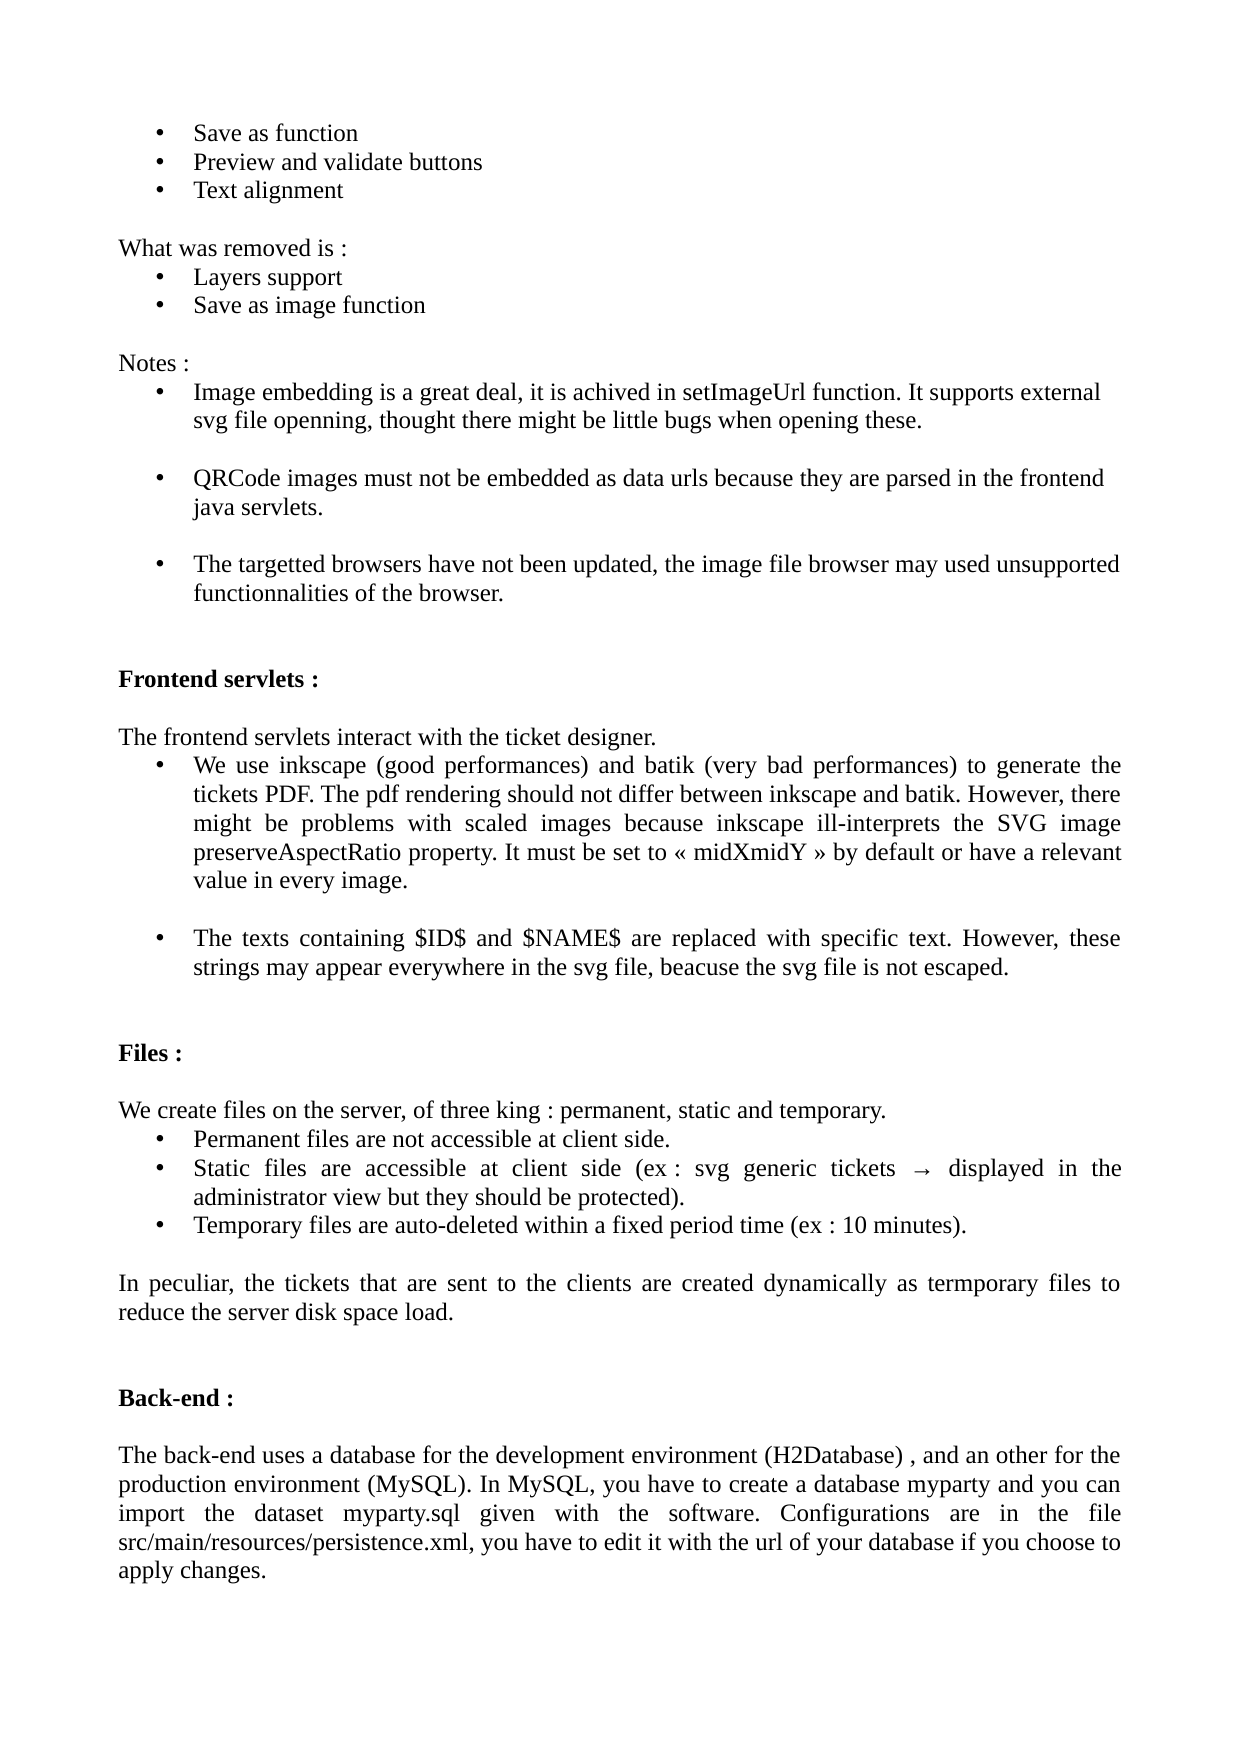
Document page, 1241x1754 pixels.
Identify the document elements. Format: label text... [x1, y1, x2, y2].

list Layers support [156, 262, 1122, 291]
list Text alignment [156, 176, 1122, 204]
list Image embedding is a great deal, it is achived in setImageUrl function. It supports external svg file openning, thought there might be little bugs when opening these. [156, 377, 1122, 434]
text Frontend servlets : [118, 664, 1122, 693]
text The back-end uses a database for the development environment (H2Database) , and an other for the production environment (MySQL). In MySQL, you have to create a database myparty and you can import the dataset myparty.sql given with the software. Configurations are in the file src/main/resources/persistence.xml, you have to edit it with the url of your database if you choose to apply changes. [118, 1441, 1122, 1584]
text Files : [118, 1038, 1122, 1067]
list Preview and validate buttons [156, 147, 1122, 176]
list Static files are accessible at client side (ex : svg generic tickets → displayed in the administrator view but they should be protected). [156, 1153, 1122, 1211]
text The frontend servlets interact with the ticket designer. [118, 722, 1122, 751]
list Save as image function [156, 291, 1122, 319]
text In peculiar, the tickets that are sent to the clients are created dynamically as termporary files to reduce the server disk space load. [118, 1268, 1122, 1326]
list We use inkscape (good performances) and batik (very bad performances) to generate the tickets PDF. The pdf rendering should not differ between inkscape and batik. However, there might be problems with scaled images because inkscape ill-interprets the SVG image preserveAspectRatio property. It must be set to « midXmidY » by default or have a relevant value in every image. [156, 751, 1122, 894]
list Permanent files are not accessible at client side. [156, 1124, 1122, 1153]
list Temporary files are auto-deleted within a fixed period time (ex : 10 minutes). [156, 1211, 1122, 1239]
list The targetted browsers have not been updated, the image file browser may used unsupported functionnalities of the browser. [156, 549, 1122, 607]
text Back-end : [118, 1383, 1122, 1412]
list The texts containing $ID$ and $NAME$ are replaced with specific text. However, these strings may appear everywhere in the svg file, beacuse the svg file is not escaped. [156, 923, 1122, 981]
list QRCode images must not be embedded as data urls because they are parsed in the frontend java servlets. [156, 463, 1122, 521]
text Notes : [118, 348, 1122, 377]
text What was removed is : [118, 233, 1122, 262]
text We create files on the server, of three king : permanent, static and temporary. [118, 1096, 1122, 1124]
list Save as function [156, 118, 1122, 147]
